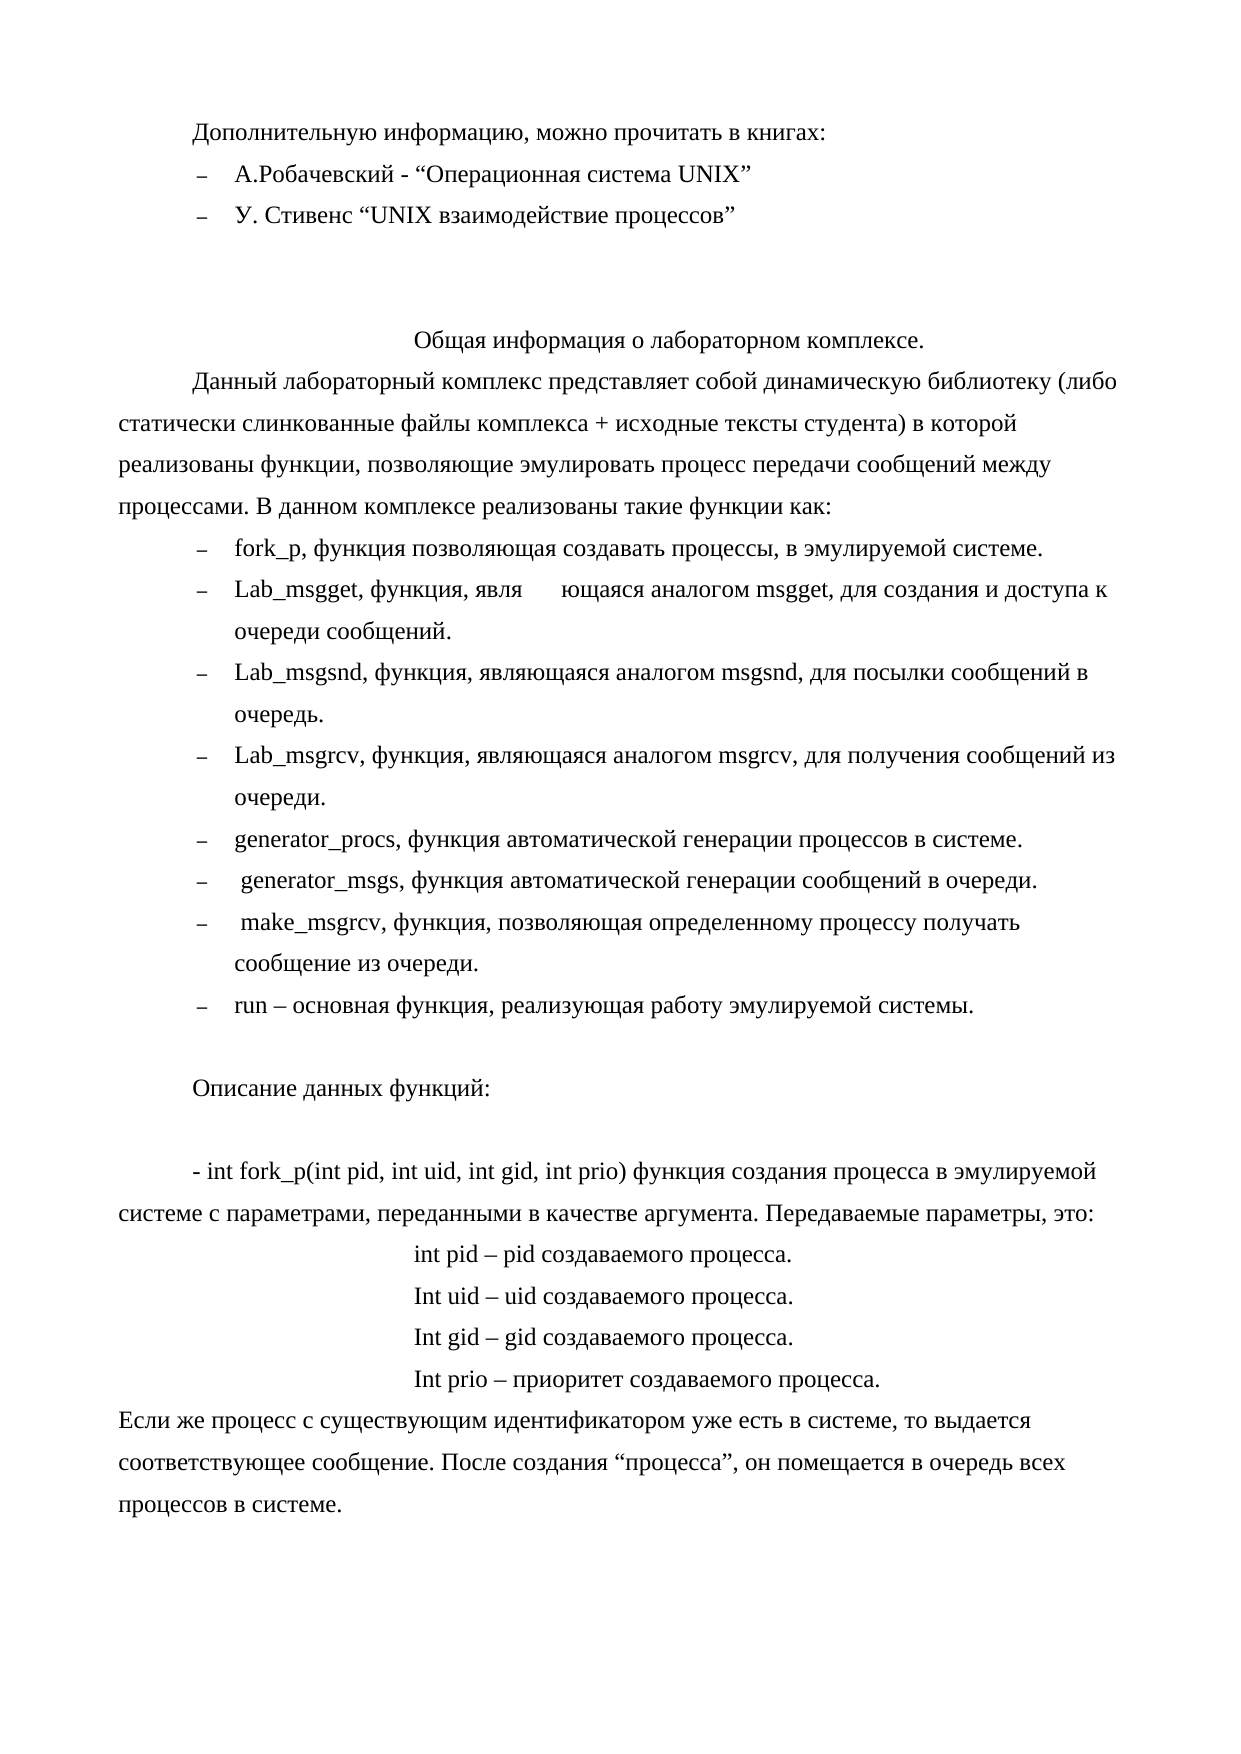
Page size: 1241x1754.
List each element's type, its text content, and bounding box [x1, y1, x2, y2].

list А.Робачевский - “Операционная система UNIX” [197, 160, 1122, 187]
text Int prio – приоритет создаваемого процесса. [118, 1365, 1122, 1393]
list Lab_msgrcv, функция, являющаяся аналогом msgrcv, для получения сообщений из очереди. [197, 742, 1122, 811]
text Описание данных функций: [118, 1074, 1122, 1102]
text Int gid – gid создаваемого процесса. [118, 1323, 1122, 1351]
list generator_procs, функция автоматической генерации процессов в системе. [197, 825, 1122, 852]
text Дополнительную информацию, можно прочитать в книгах: [118, 118, 1122, 146]
text Общая информация о лабораторном комплексе. [118, 326, 1122, 354]
list У. Стивенс “UNIX взаимодействие процессов” [197, 201, 1122, 229]
text Если же процесс с существующим идентификатором уже есть в системе, то выдается соответствующее сообщение. После создания “процесса”, он помещается в очередь всех процессов в системе. [118, 1407, 1122, 1517]
text Int uid – uid создаваемого процесса. [118, 1282, 1122, 1309]
text int pid – pid создаваемого процесса. [118, 1240, 1122, 1268]
text - int fork_p(int pid, int uid, int gid, int prio) функция создания процесса в эмулируемой системе с параметрами, переданными в качестве аргумента. Передаваемые параметры, это: [118, 1157, 1122, 1226]
list run – основная функция, реализующая работу эмулируемой системы. [197, 991, 1122, 1019]
list Lab_msgsnd, функция, являющаяся аналогом msgsnd, для посылки сообщений в очередь. [197, 658, 1122, 728]
text Данный лабораторный комплекс представляет собой динамическую библиотеку (либо статически слинкованные файлы комплекса + исходные тексты студента) в которой реализованы функции, позволяющие эмулировать процесс передачи сообщений между процессами. В данном комплексе реализованы такие функции как: [118, 367, 1122, 520]
list fork_p, функция позволяющая создавать процессы, в эмулируемой системе. [197, 534, 1122, 561]
list Lab_msgget, функция, явля ющаяся аналогом msgget, для создания и доступа к очереди сообщений. [197, 575, 1122, 644]
list generator_msgs, функция автоматической генерации сообщений в очереди. [197, 866, 1122, 894]
list make_msgrcv, функция, позволяющая определенному процессу получать сообщение из очереди. [197, 908, 1122, 977]
